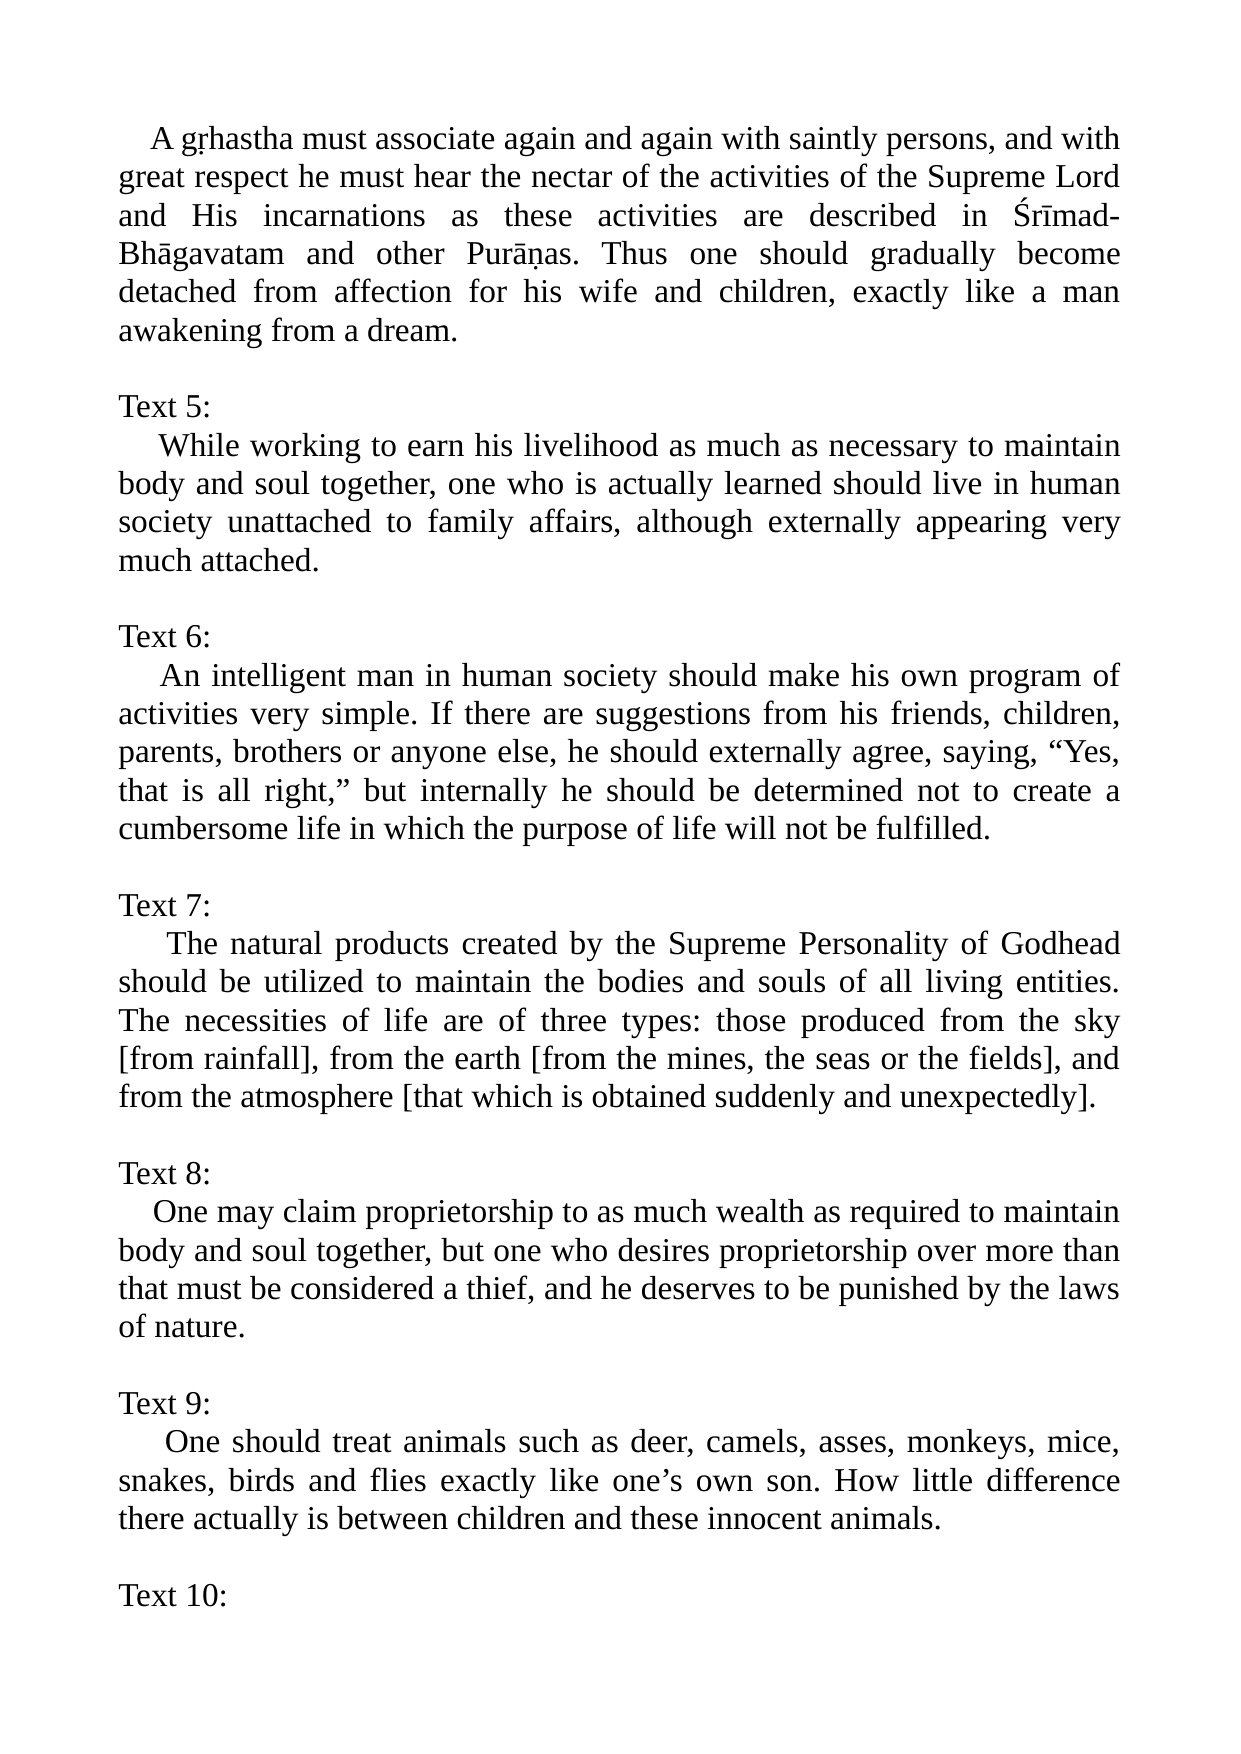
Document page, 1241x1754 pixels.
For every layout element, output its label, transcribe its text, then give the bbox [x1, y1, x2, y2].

text Text 6: [118, 616, 1122, 655]
text One should treat animals such as deer, camels, asses, monkeys, mice, snakes, birds and flies exactly like one’s own son. How little difference there actually is between children and these innocent animals. [118, 1421, 1122, 1536]
text Text 9: [118, 1383, 1122, 1421]
text One may claim proprietorship to as much wealth as required to maintain body and soul together, but one who desires proprietorship over more than that must be considered a thief, and he deserves to be punished by the laws of nature. [118, 1191, 1122, 1345]
text Text 10: [118, 1575, 1122, 1613]
text While working to earn his livelihood as much as necessary to maintain body and soul together, one who is actually learned should live in human society unattached to family affairs, although externally appearing very much attached. [118, 425, 1122, 578]
text Text 7: [118, 885, 1122, 923]
text An intelligent man in human society should make his own program of activities very simple. If there are suggestions from his friends, children, parents, brothers or anyone else, he should externally agree, saying, “Yes, that is all right,” but internally he should be determined not to create a cumbersome life in which the purpose of life will not be fulfilled. [118, 655, 1122, 846]
text A gṛhastha must associate again and again with saintly persons, and with great respect he must hear the nectar of the activities of the Supreme Lord and His incarnations as these activities are described in Śrīmad-Bhāgavatam and other Purāṇas. Thus one should gradually become detached from affection for his wife and children, exactly like a man awakening from a dream. [118, 118, 1122, 348]
text Text 8: [118, 1153, 1122, 1191]
text The natural products created by the Supreme Personality of Godhead should be utilized to maintain the bodies and souls of all living entities. The necessities of life are of three types: those produced from the sky [from rainfall], from the earth [from the mines, the seas or the fields], and from the atmosphere [that which is obtained suddenly and unexpectedly]. [118, 923, 1122, 1115]
text Text 5: [118, 386, 1122, 425]
